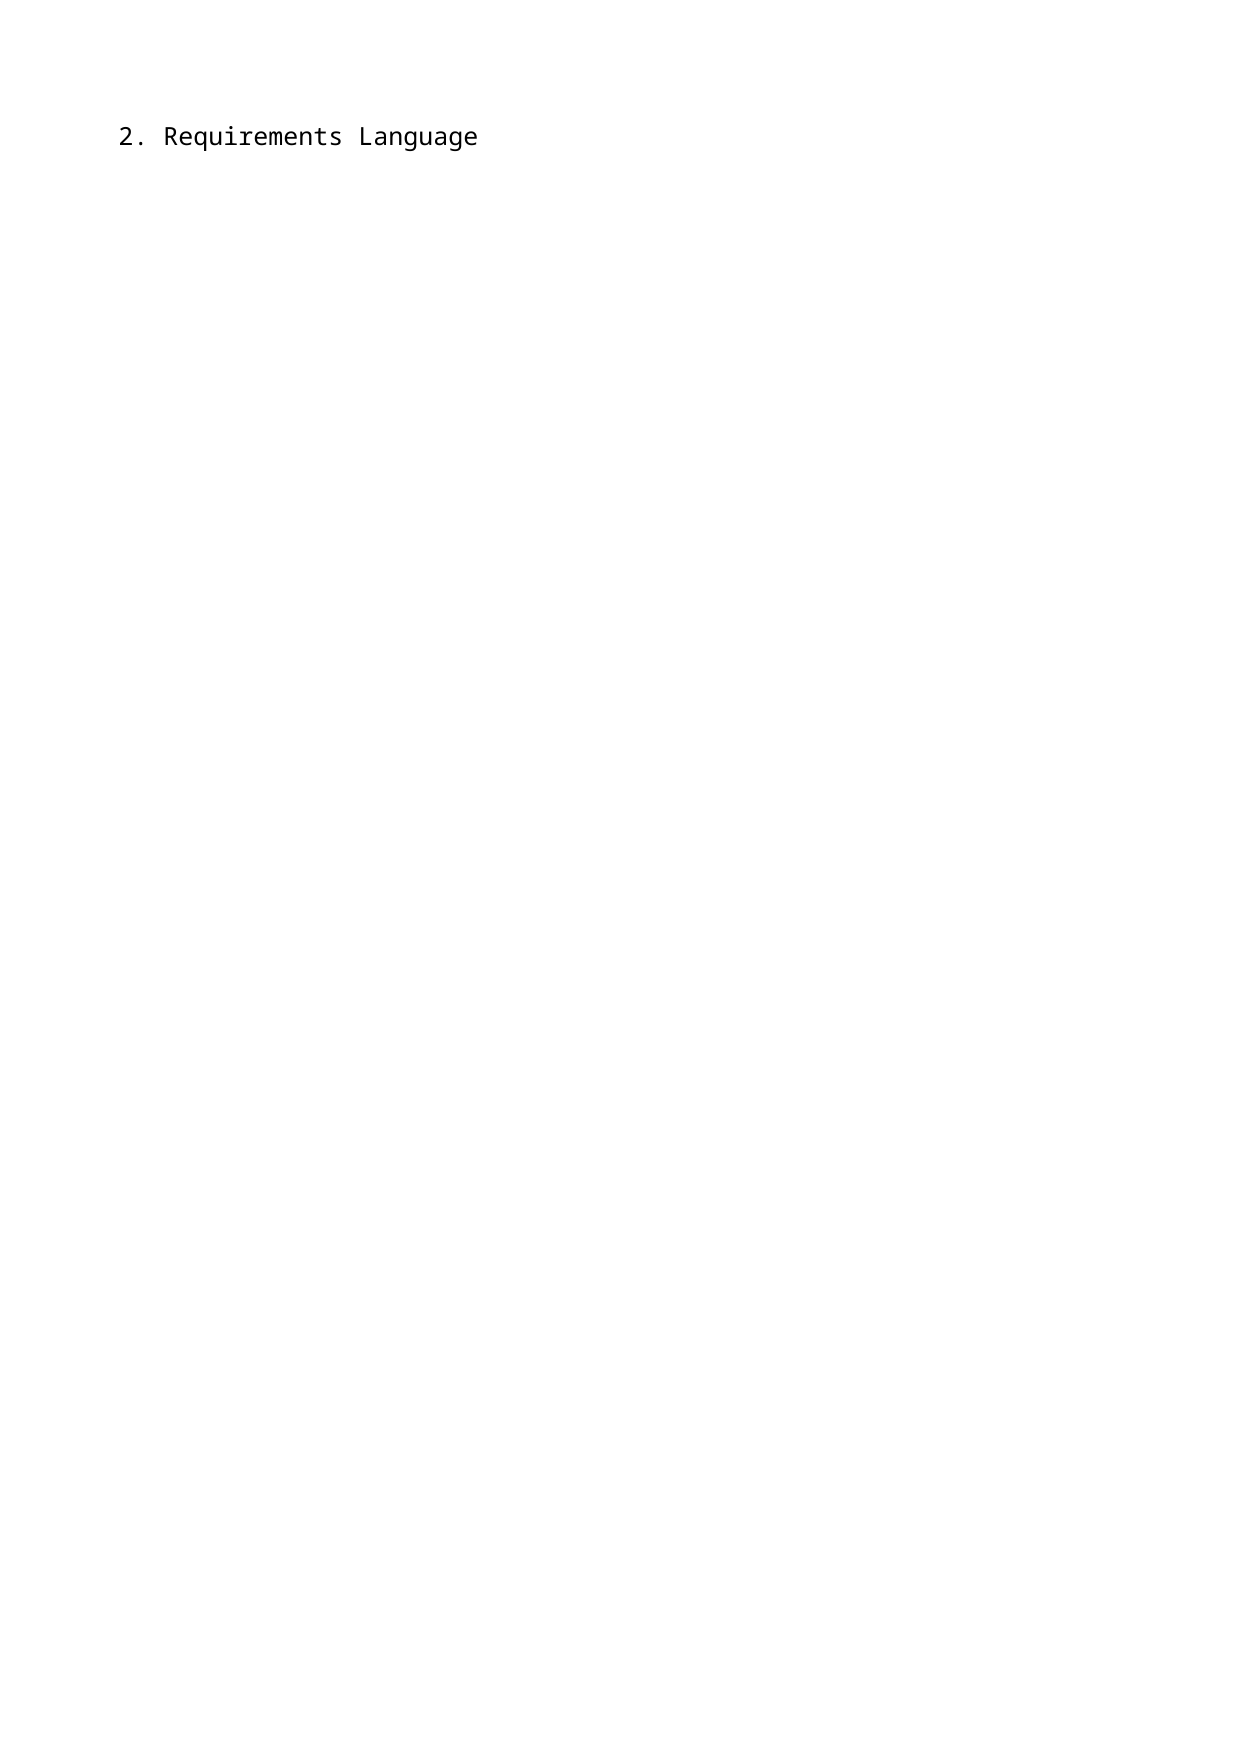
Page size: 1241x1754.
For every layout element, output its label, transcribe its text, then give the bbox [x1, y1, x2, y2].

text 2. Requirements Language [118, 118, 1122, 152]
